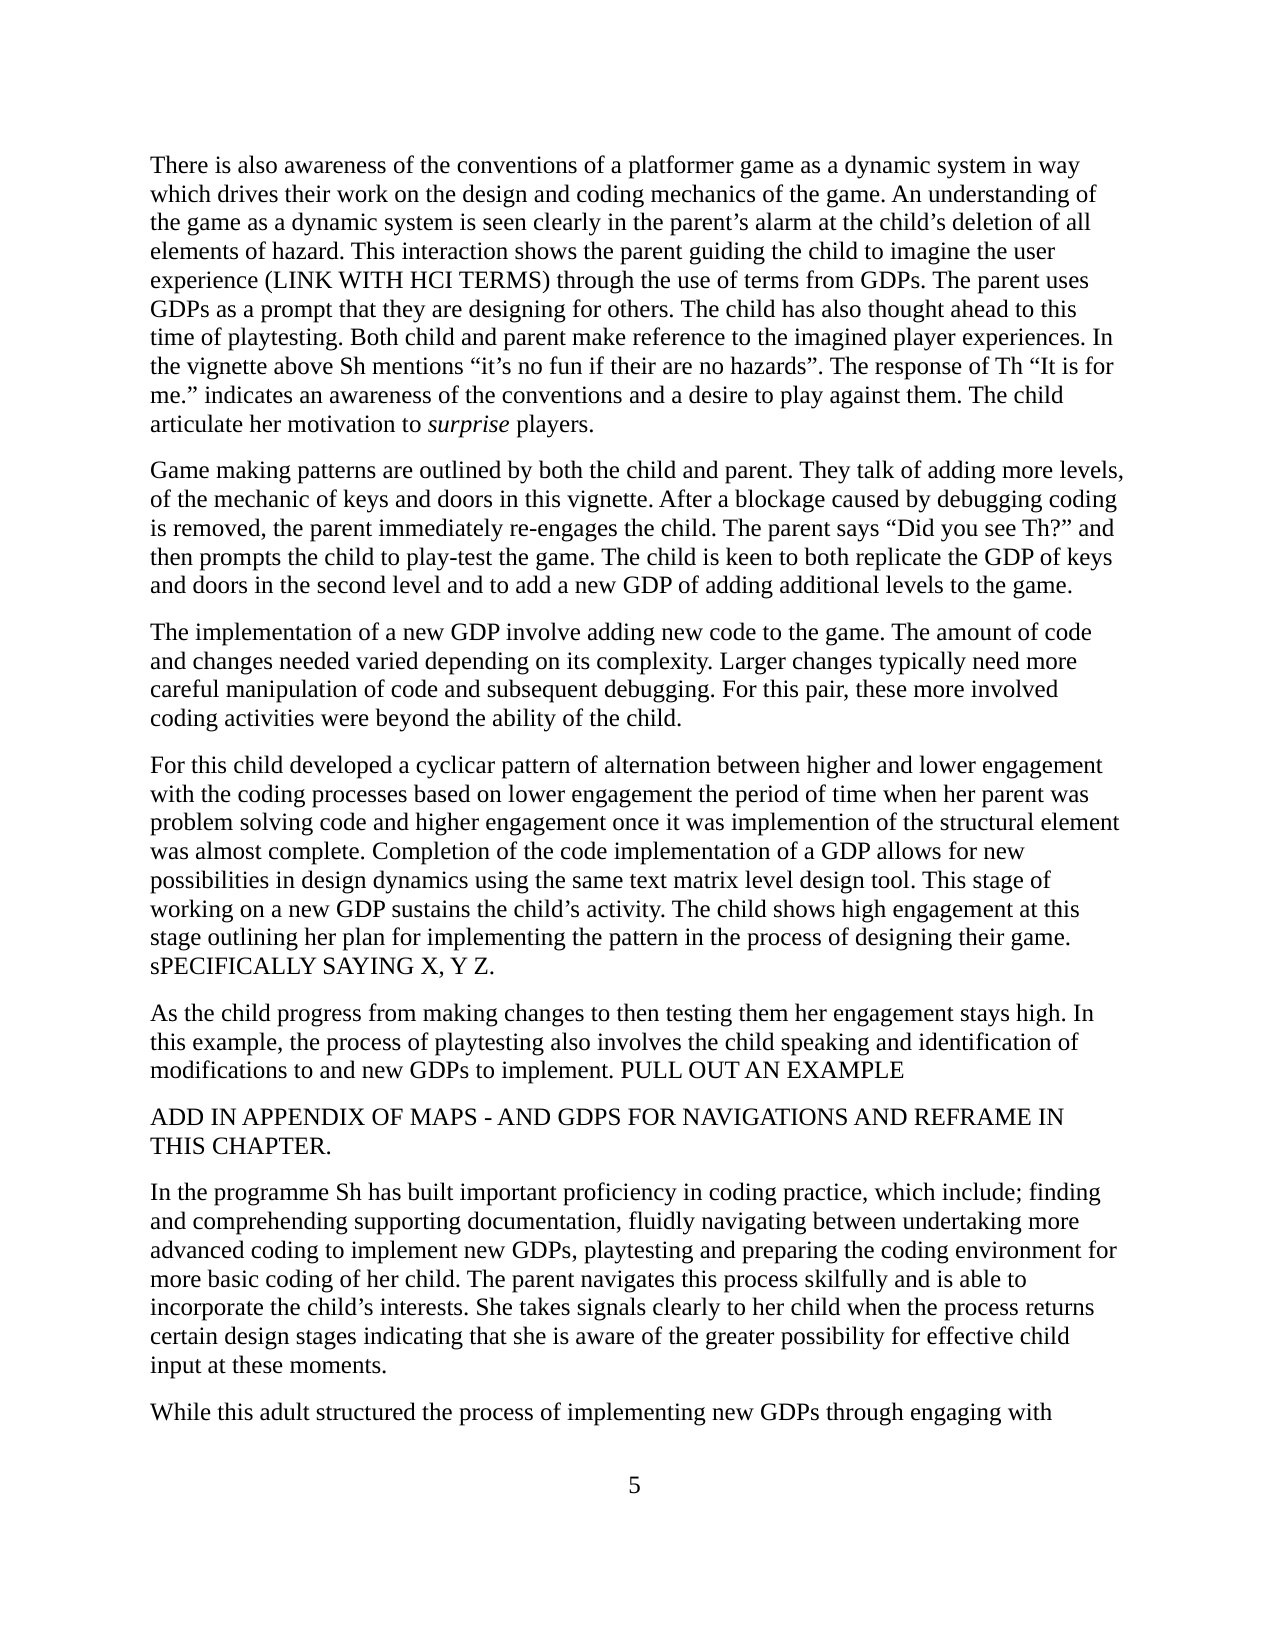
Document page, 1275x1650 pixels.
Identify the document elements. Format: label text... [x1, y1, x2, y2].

text As the child progress from making changes to then testing them her engagement stays high. In this example, the process of playtesting also involves the child speaking and identification of modifications to and new GDPs to implement. PULL OUT AN EXAMPLE [150, 998, 1125, 1084]
text Game making patterns are outlined by both the child and parent. They talk of adding more levels, of the mechanic of keys and doors in this vignette. After a blockage caused by debugging coding is removed, the parent immediately re-engages the child. The parent says “Did you see Th?” and then prompts the child to play-test the game. The child is keen to both replicate the GDP of keys and doors in the second level and to add a new GDP of adding additional levels to the game. [150, 455, 1125, 599]
text In the programme Sh has built important proficiency in coding practice, which include; finding and comprehending supporting documentation, fluidly navigating between undertaking more advanced coding to implement new GDPs, playtesting and preparing the coding environment for more basic coding of her child. The parent navigates this process skilfully and is able to incorporate the child’s interests. She takes signals clearly to her child when the process returns certain design stages indicating that she is aware of the greater possibility for effective child input at these moments. [150, 1177, 1125, 1379]
text ADD IN APPENDIX OF MAPS - AND GDPS FOR NAVIGATIONS AND REFRAME IN THIS CHAPTER. [150, 1102, 1125, 1159]
text The implementation of a new GDP involve adding new code to the game. The amount of code and changes needed varied depending on its complexity. Larger changes typically need more careful manipulation of code and subsequent debugging. For this pair, these more involved coding activities were beyond the ability of the child. [150, 617, 1125, 732]
text While this adult structured the process of implementing new GDPs through engaging with [150, 1397, 1125, 1425]
text There is also awareness of the conventions of a platformer game as a dynamic system in way which drives their work on the design and coding mechanics of the game. An understanding of the game as a dynamic system is seen clearly in the parent’s alarm at the child’s deletion of all elements of hazard. This interaction shows the parent guiding the child to imagine the user experience (LINK WITH HCI TERMS) through the use of terms from GDPs. The parent uses GDPs as a prompt that they are designing for others. The child has also thought ahead to this time of playtesting. Both child and parent make reference to the imagined player experiences. In the vignette above Sh mentions “it’s no fun if their are no hazards”. The response of Th “It is for me.” indicates an awareness of the conventions and a desire to play against them. The child articulate her motivation to surprise players. [150, 150, 1125, 437]
text For this child developed a cyclicar pattern of alternation between higher and lower engagement with the coding processes based on lower engagement the period of time when her parent was problem solving code and higher engagement once it was implemention of the structural element was almost complete. Completion of the code implementation of a GDP allows for new possibilities in design dynamics using the same text matrix level design tool. This stage of working on a new GDP sustains the child’s activity. The child shows high engagement at this stage outlining her plan for implementing the pattern in the process of designing their game. sPECIFICALLY SAYING X, Y Z. [150, 750, 1125, 980]
